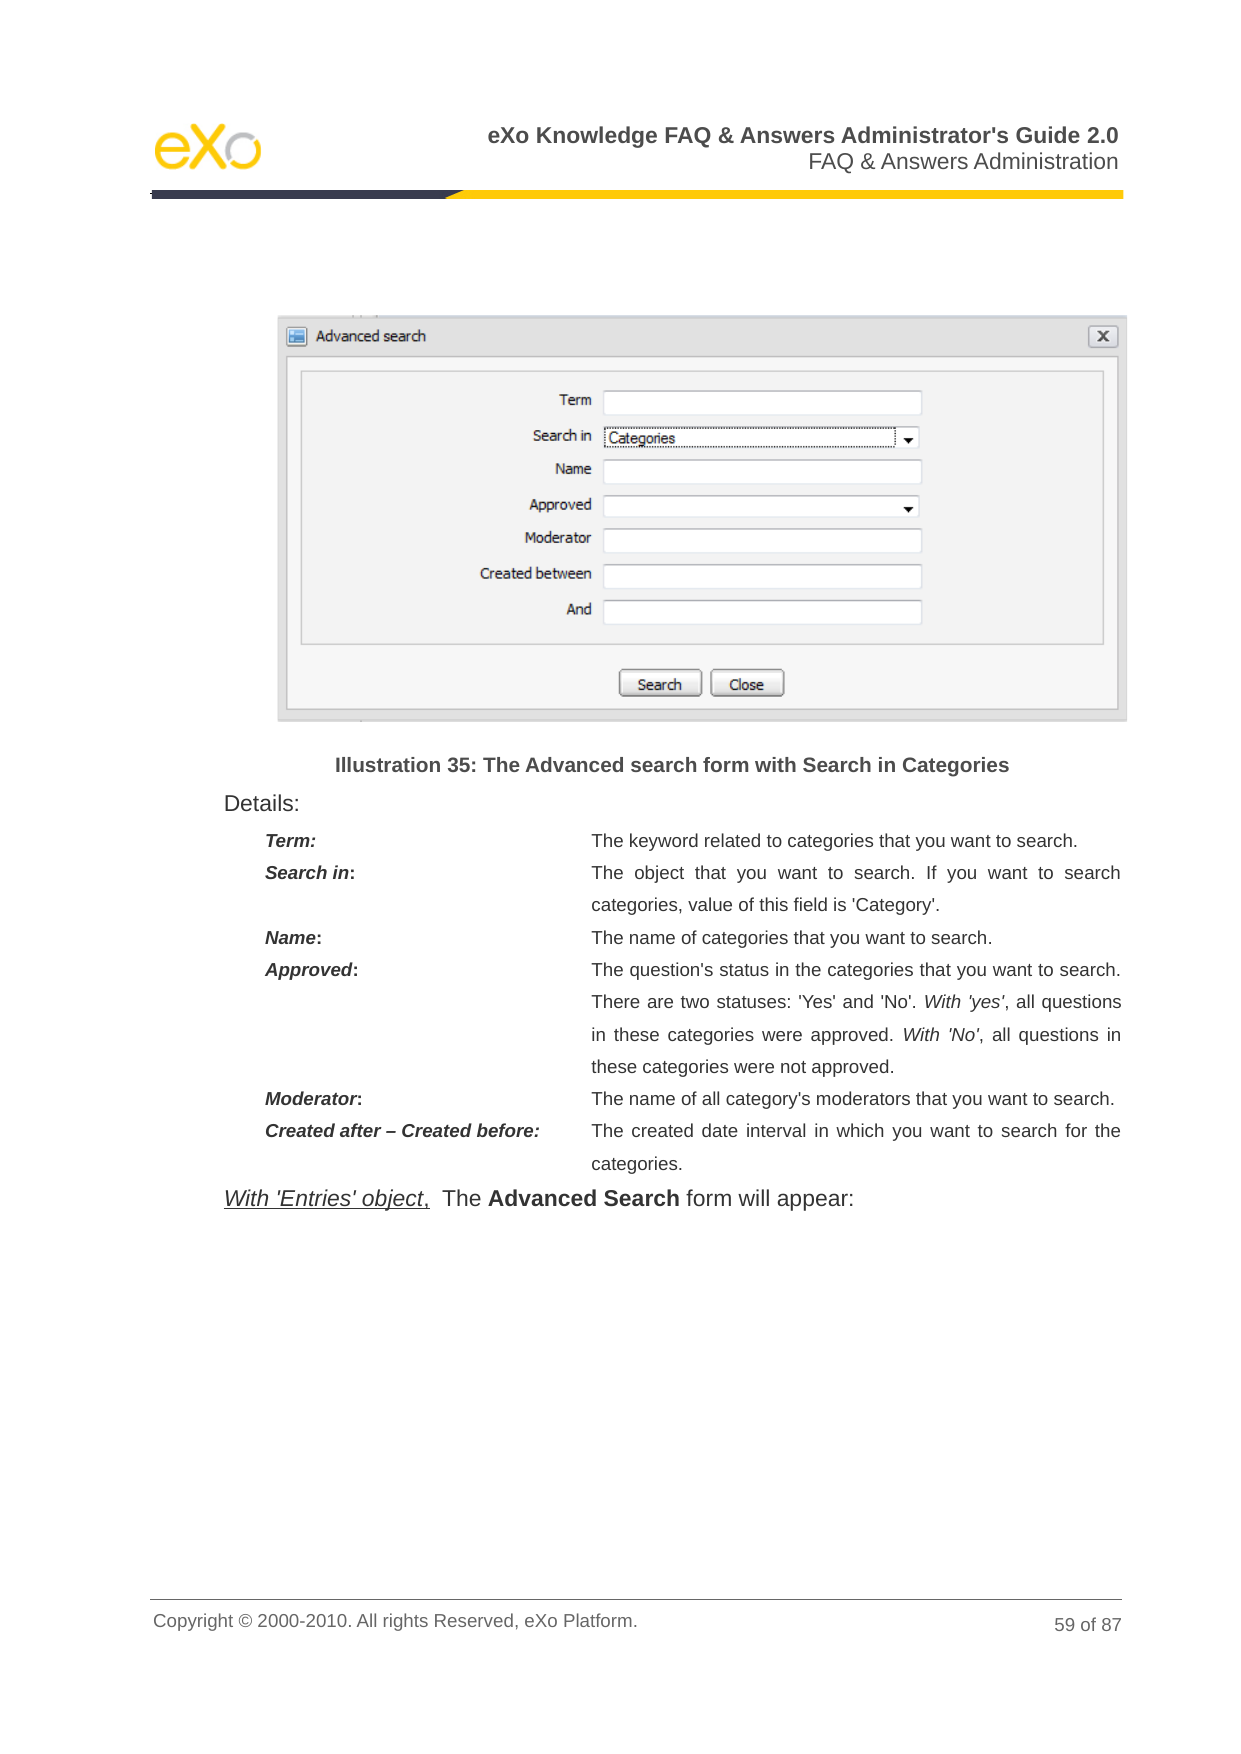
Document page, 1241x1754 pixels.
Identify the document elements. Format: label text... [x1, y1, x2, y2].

text Search in: The object that you want to search. If you want to search categories, value of this field is 'Category'. [265, 862, 1122, 916]
text Illustration 35: The Advanced search form with Search in Categories [248, 308, 1097, 777]
text Approved: The question's status in the categories that you want to search. There are two statuses: 'Yes' and 'No'. With 'yes', all questions in these categories were approved. With 'No', all questions in these categories were not approved. [265, 959, 1122, 1077]
picture [277, 315, 1128, 722]
picture [151, 190, 1124, 199]
text Details: [223, 223, 1122, 816]
text Name: The name of categories that you want to search. [265, 926, 1122, 948]
picture [155, 123, 262, 170]
text Created after – Created before: The created date interval in which you want to search for the categories. [265, 1120, 1122, 1174]
text With 'Entries' object, The Advanced Search form will appear: [223, 1185, 1122, 1211]
text Moderator: The name of all category's moderators that you want to search. [265, 1088, 1122, 1109]
text Term: The keyword related to categories that you want to search. [265, 829, 1122, 851]
